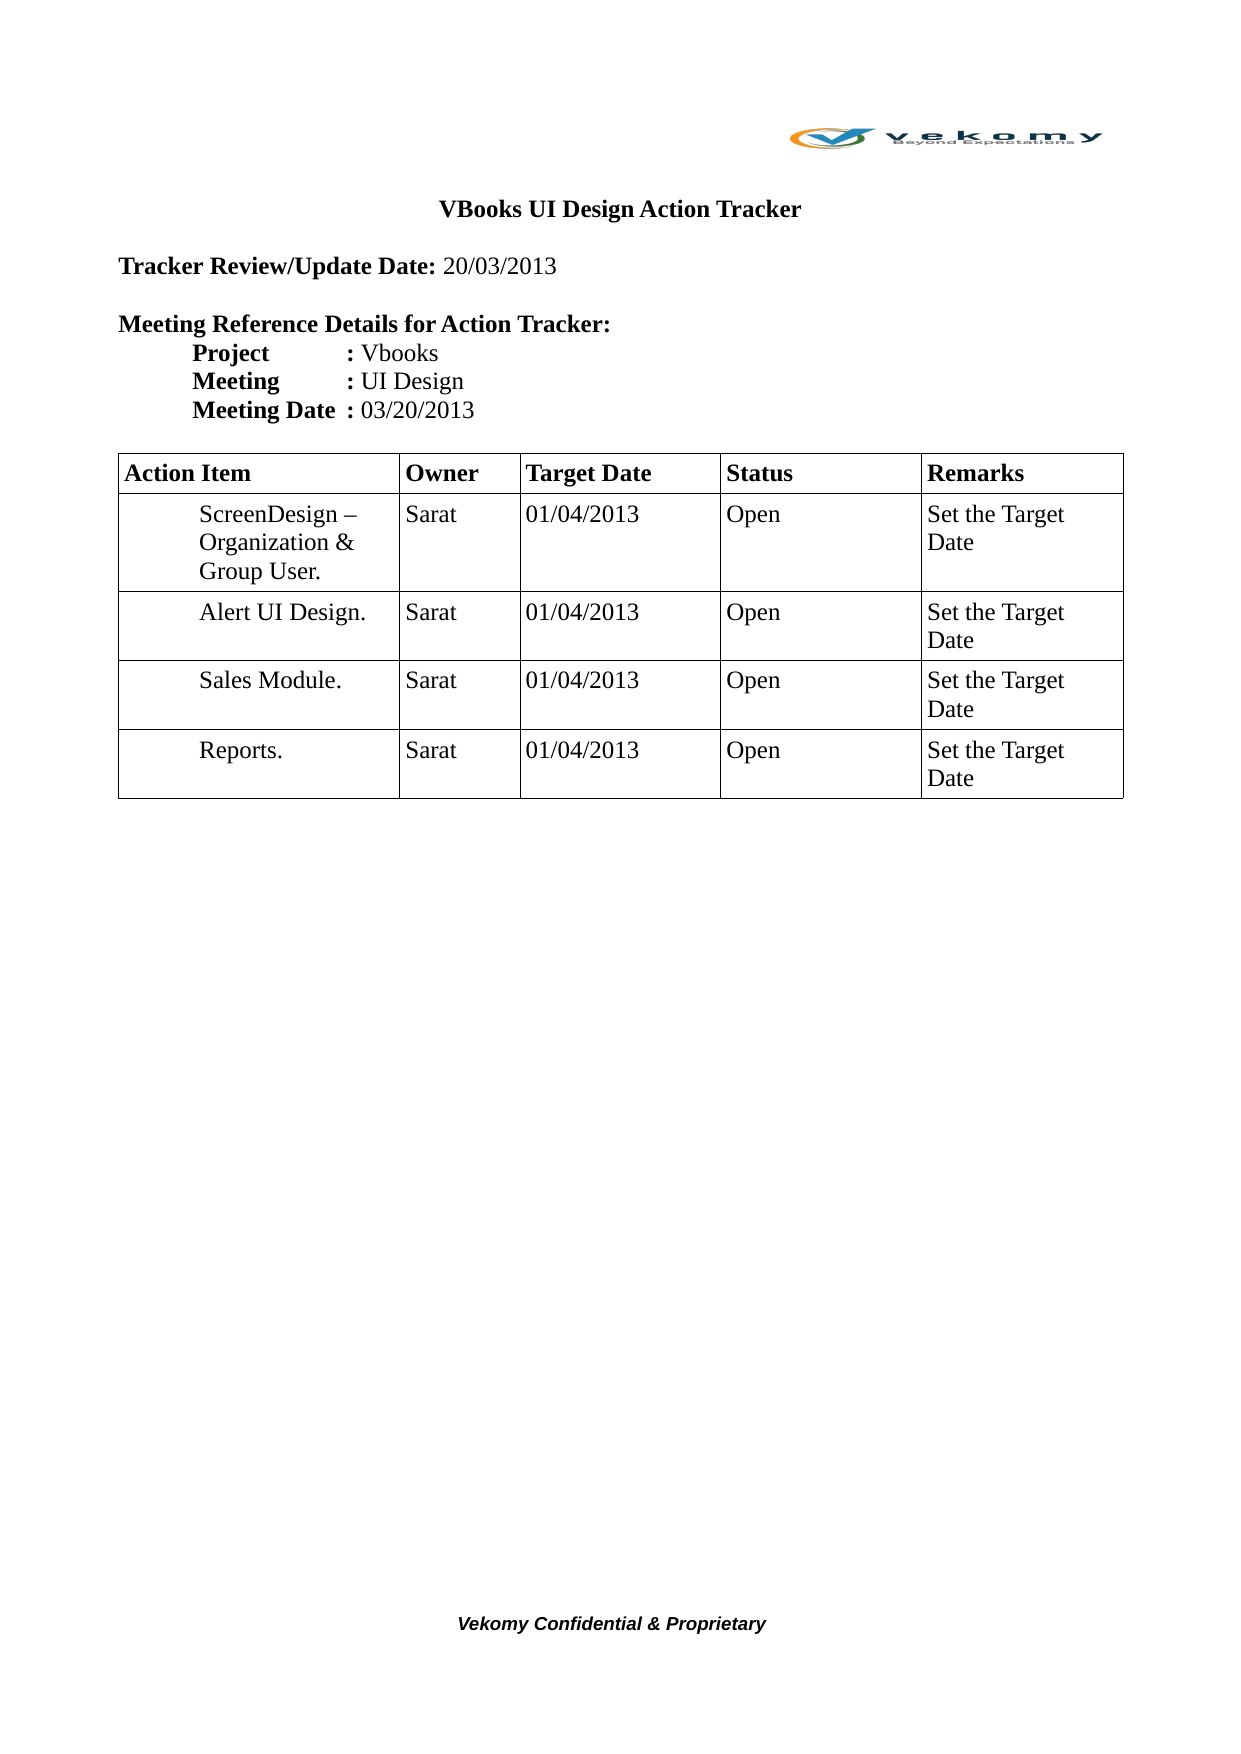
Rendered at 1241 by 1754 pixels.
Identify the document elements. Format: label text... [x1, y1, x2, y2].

text Meeting Reference Details for Action Tracker: [118, 309, 1122, 338]
text Tracker Review/Update Date: 20/03/2013 [118, 251, 1122, 280]
table_cell Sales Module. [119, 661, 399, 729]
table_header Status [721, 454, 921, 493]
table_cell Alert UI Design. [119, 592, 399, 660]
table_header Target Date [521, 454, 720, 493]
table_cell 01/04/2013 [521, 494, 720, 591]
table_cell Set the Target Date [922, 661, 1123, 729]
text Meeting Date : 03/20/2013 [118, 395, 1122, 424]
text Meeting : UI Design [118, 366, 1122, 395]
picture [786, 127, 1106, 150]
text VBooks UI Design Action Tracker [118, 194, 1122, 223]
table_cell Open [721, 730, 921, 798]
text Project : Vbooks [118, 338, 1122, 366]
table_cell Sarat [400, 592, 520, 660]
table_cell Sarat [400, 661, 520, 729]
table_cell 01/04/2013 [521, 730, 720, 798]
table_cell Open [721, 494, 921, 591]
table_header Owner [400, 454, 520, 493]
table_header Action Item [119, 454, 399, 493]
table_cell ScreenDesign – Organization & Group User. [119, 494, 399, 591]
table_cell Open [721, 592, 921, 660]
table_cell 01/04/2013 [521, 592, 720, 660]
table_cell Set the Target Date [922, 494, 1123, 591]
table_cell Sarat [400, 730, 520, 798]
table_cell Set the Target Date [922, 730, 1123, 798]
table_cell Sarat [400, 494, 520, 591]
table_cell 01/04/2013 [521, 661, 720, 729]
table_cell Reports. [119, 730, 399, 798]
table_cell Open [721, 661, 921, 729]
table_header Remarks [922, 454, 1123, 493]
table_cell Set the Target Date [922, 592, 1123, 660]
